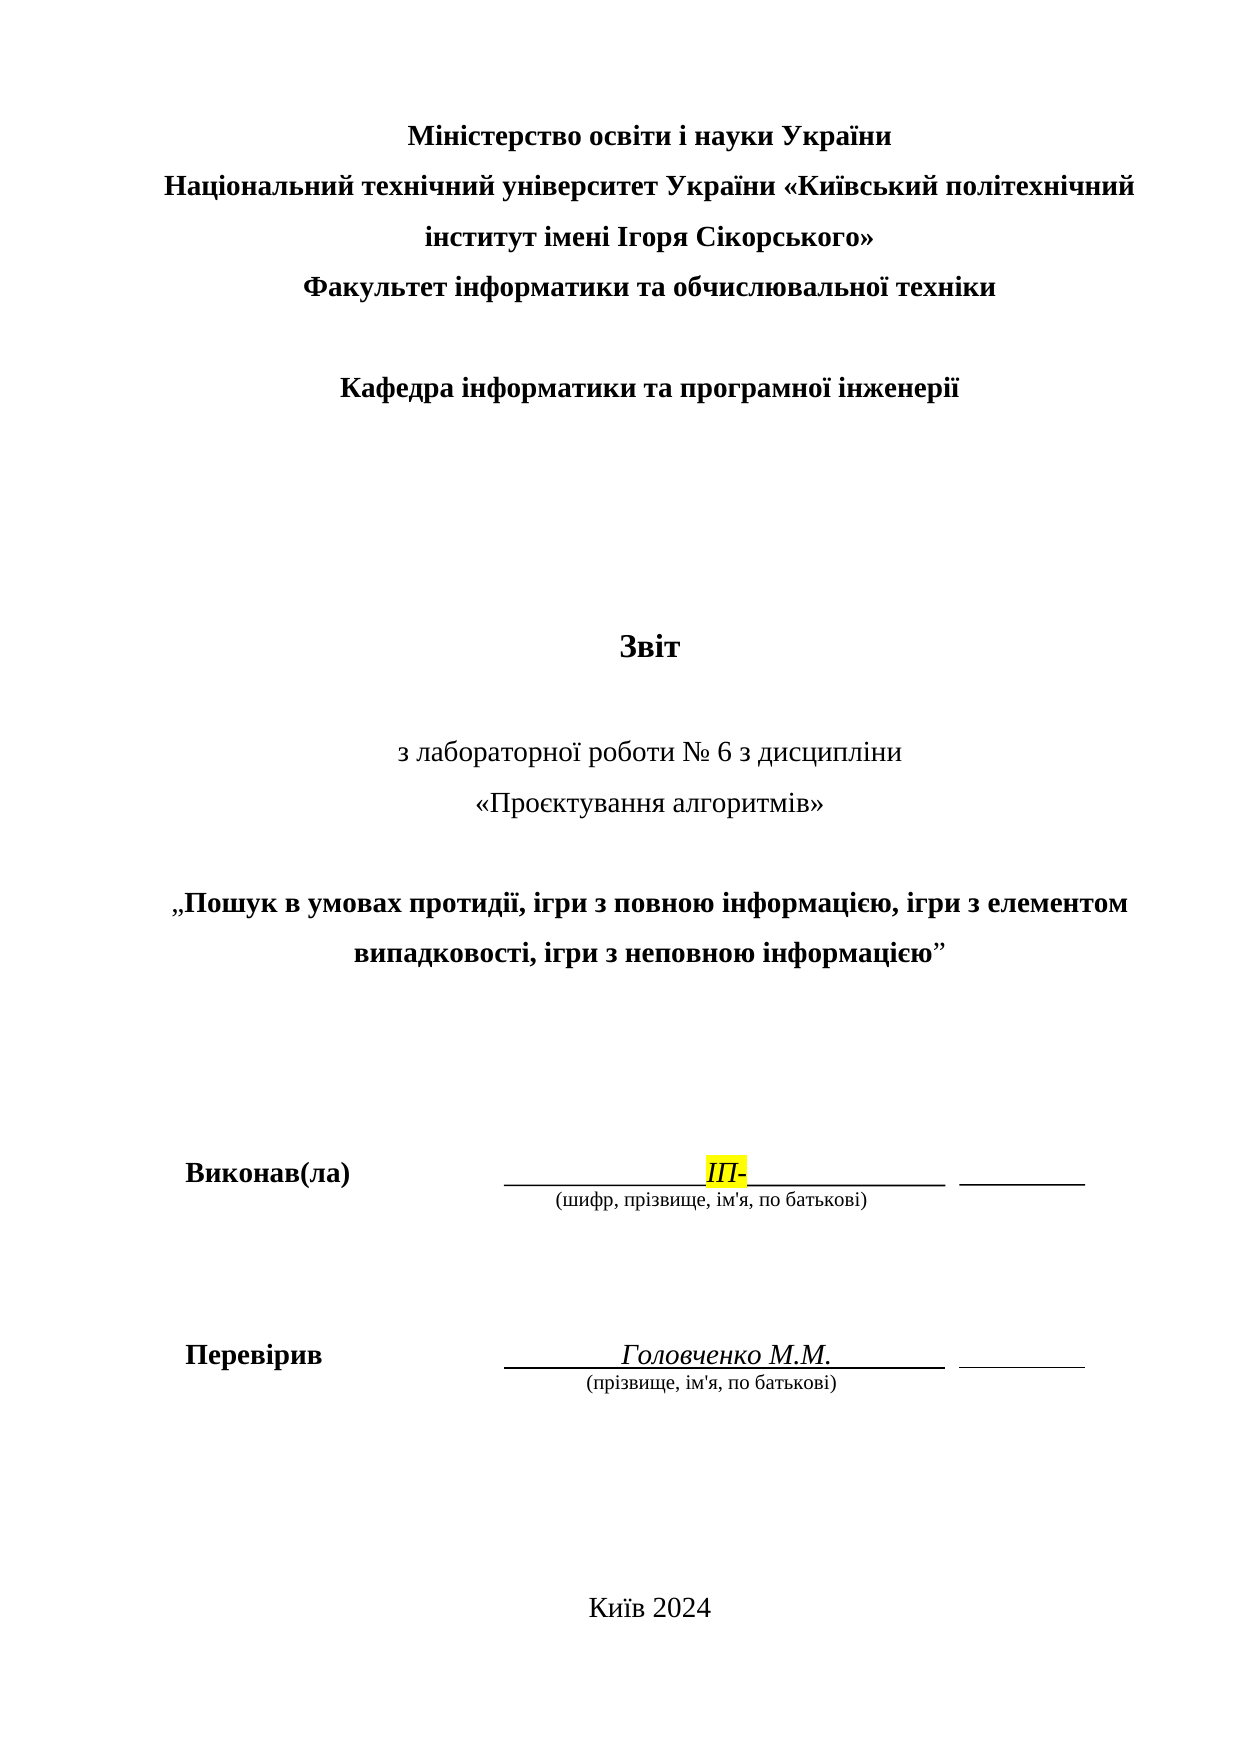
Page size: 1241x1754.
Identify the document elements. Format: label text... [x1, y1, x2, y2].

text Київ 2024 [148, 1590, 1152, 1623]
text з лабораторної роботи № 6 з дисципліни [148, 734, 1152, 768]
text «Проєктування алгоритмів» [148, 785, 1152, 818]
text Перевірив [185, 1337, 485, 1371]
text Виконав(ла) [185, 1155, 485, 1188]
text ІП- [508, 1155, 945, 1188]
text „Пошук в умовах протидії, ігри з повною інформацією, ігри з елементом випадковості, ігри з неповною інформацією” [148, 885, 1152, 969]
text Факультет інформатики та обчислювальної техніки [148, 269, 1152, 303]
text Міністерство освіти і науки України [148, 118, 1152, 152]
text Головченко М.М. [508, 1337, 945, 1371]
text Кафедра інформатики та програмної інженерії [148, 370, 1152, 403]
text (шифр, прізвище, ім'я, по батькові) [523, 1187, 900, 1211]
text Звіт [148, 627, 1152, 665]
text Національний технічний університет України «Київський політехнічний інститут імені Ігоря Сікорського» [148, 168, 1152, 252]
text (прізвище, ім'я, по батькові) [523, 1370, 900, 1394]
